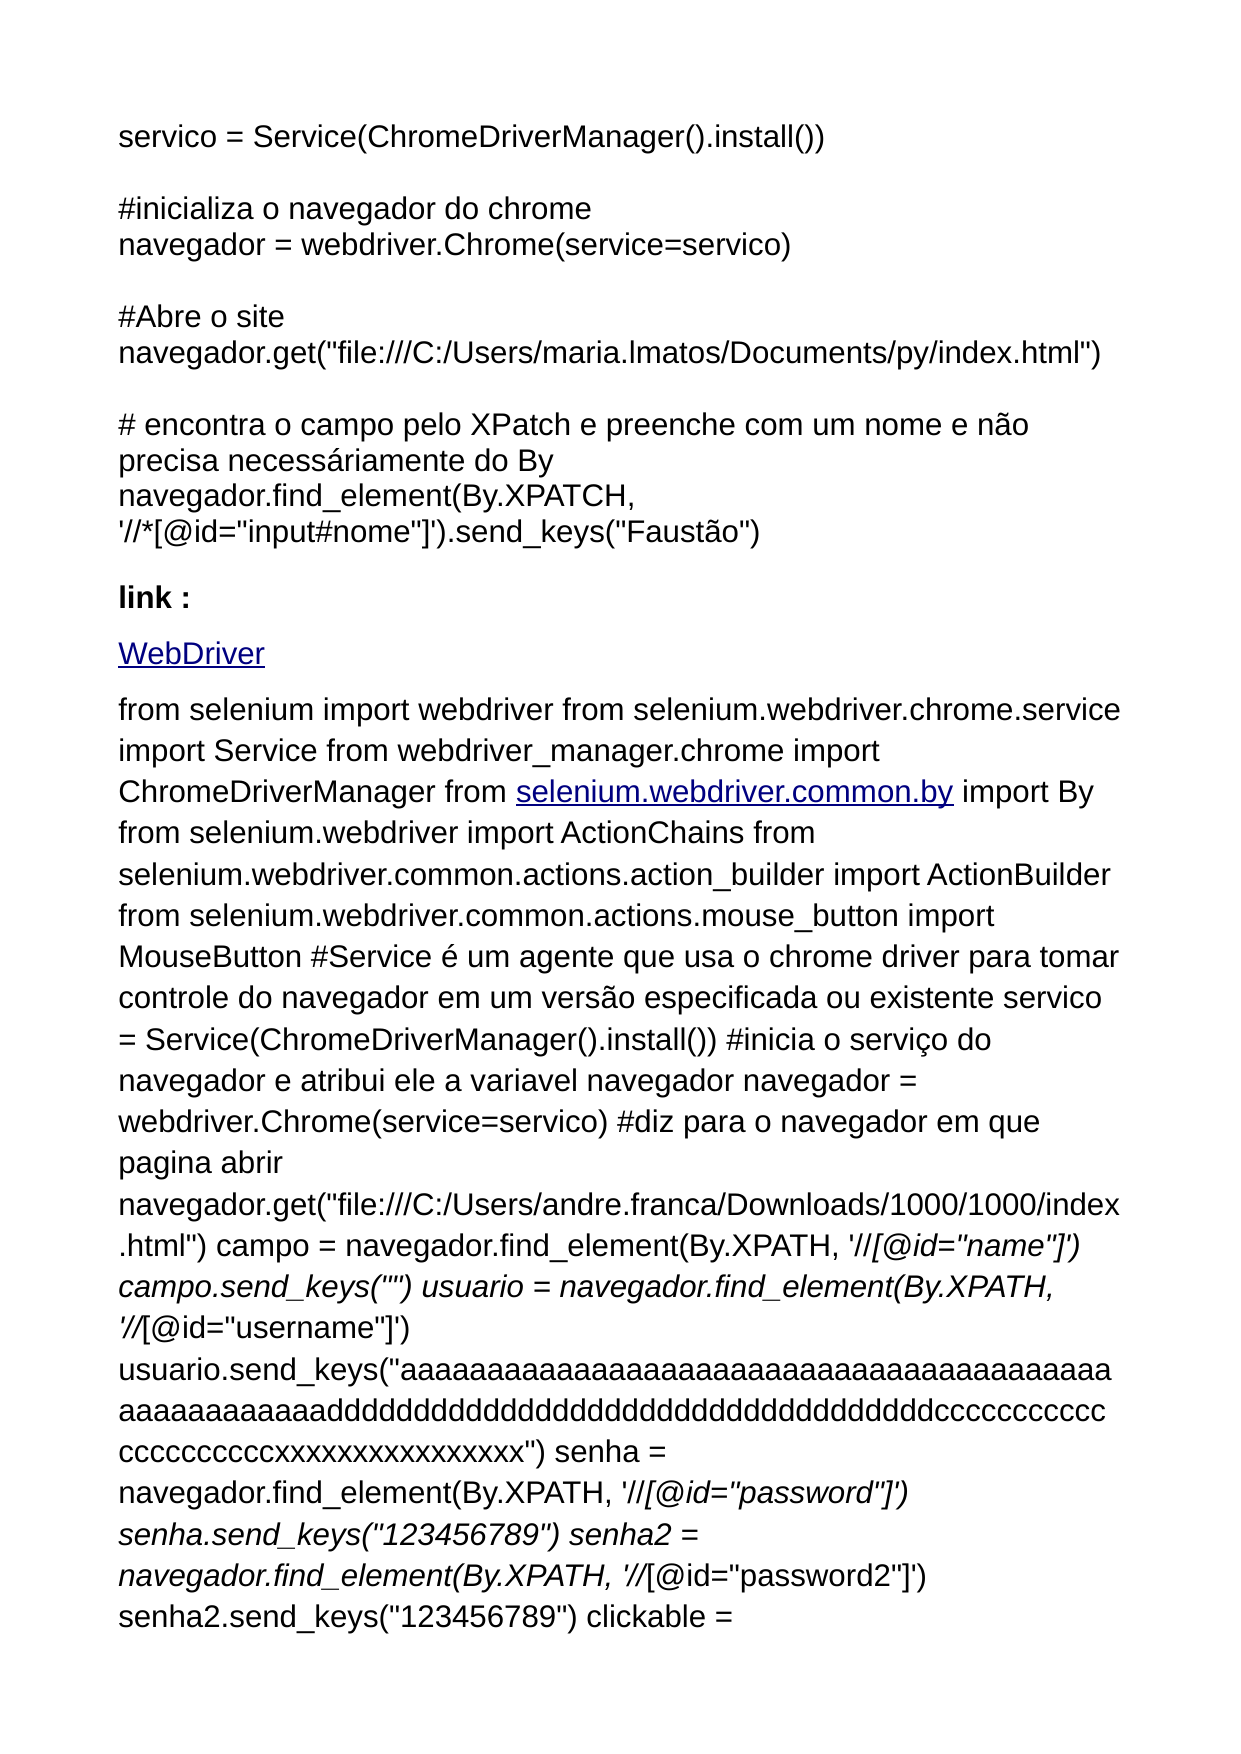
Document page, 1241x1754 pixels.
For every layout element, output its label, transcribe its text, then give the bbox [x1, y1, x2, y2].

text navegador.get("file:///C:/Users/maria.lmatos/Documents/py/index.html") [118, 334, 1122, 370]
text #Abre o site [118, 298, 1122, 334]
text navegador.find_element(By.XPATCH, '//*[@id="input#nome"]').send_keys("Faustão") [118, 477, 1122, 549]
text navegador = webdriver.Chrome(service=servico) [118, 226, 1122, 262]
text #inicializa o navegador do chrome [118, 190, 1122, 226]
text link : [118, 579, 1122, 615]
text WebDriver [118, 635, 1122, 671]
text from selenium import webdriver from selenium.webdriver.chrome.service import Service from webdriver_manager.chrome import ChromeDriverManager from selenium.webdriver.common.by import By from selenium.webdriver import ActionChains from selenium.webdriver.common.actions.action_builder import ActionBuilder from selenium.webdriver.common.actions.mouse_button import MouseButton #Service é um agente que usa o chrome driver para tomar controle do navegador em um versão especificada ou existente servico = Service(ChromeDriverManager().install()) #inicia o serviço do navegador e atribui ele a variavel navegador navegador = webdriver.Chrome(service=servico) #diz para o navegador em que pagina abrir navegador.get("file:///C:/Users/andre.franca/Downloads/1000/1000/index.html") campo = navegador.find_element(By.XPATH, '//[@id="name"]') campo.send_keys("") usuario = navegador.find_element(By.XPATH, '//[@id="username"]') usuario.send_keys("aaaaaaaaaaaaaaaaaaaaaaaaaaaaaaaaaaaaaaaaaaaaaaaaaaaaadddddddddddddddddddddddddddddddddddcccccccccccccccccccccxxxxxxxxxxxxxxxx") senha = navegador.find_element(By.XPATH, '//[@id="password"]') senha.send_keys("123456789") senha2 = navegador.find_element(By.XPATH, '//[@id="password2"]') senha2.send_keys("123456789") clickable = [118, 691, 1122, 1634]
text servico = Service(ChromeDriverManager().install()) [118, 118, 1122, 154]
text # encontra o campo pelo XPatch e preenche com um nome e não precisa necessáriamente do By [118, 406, 1122, 477]
